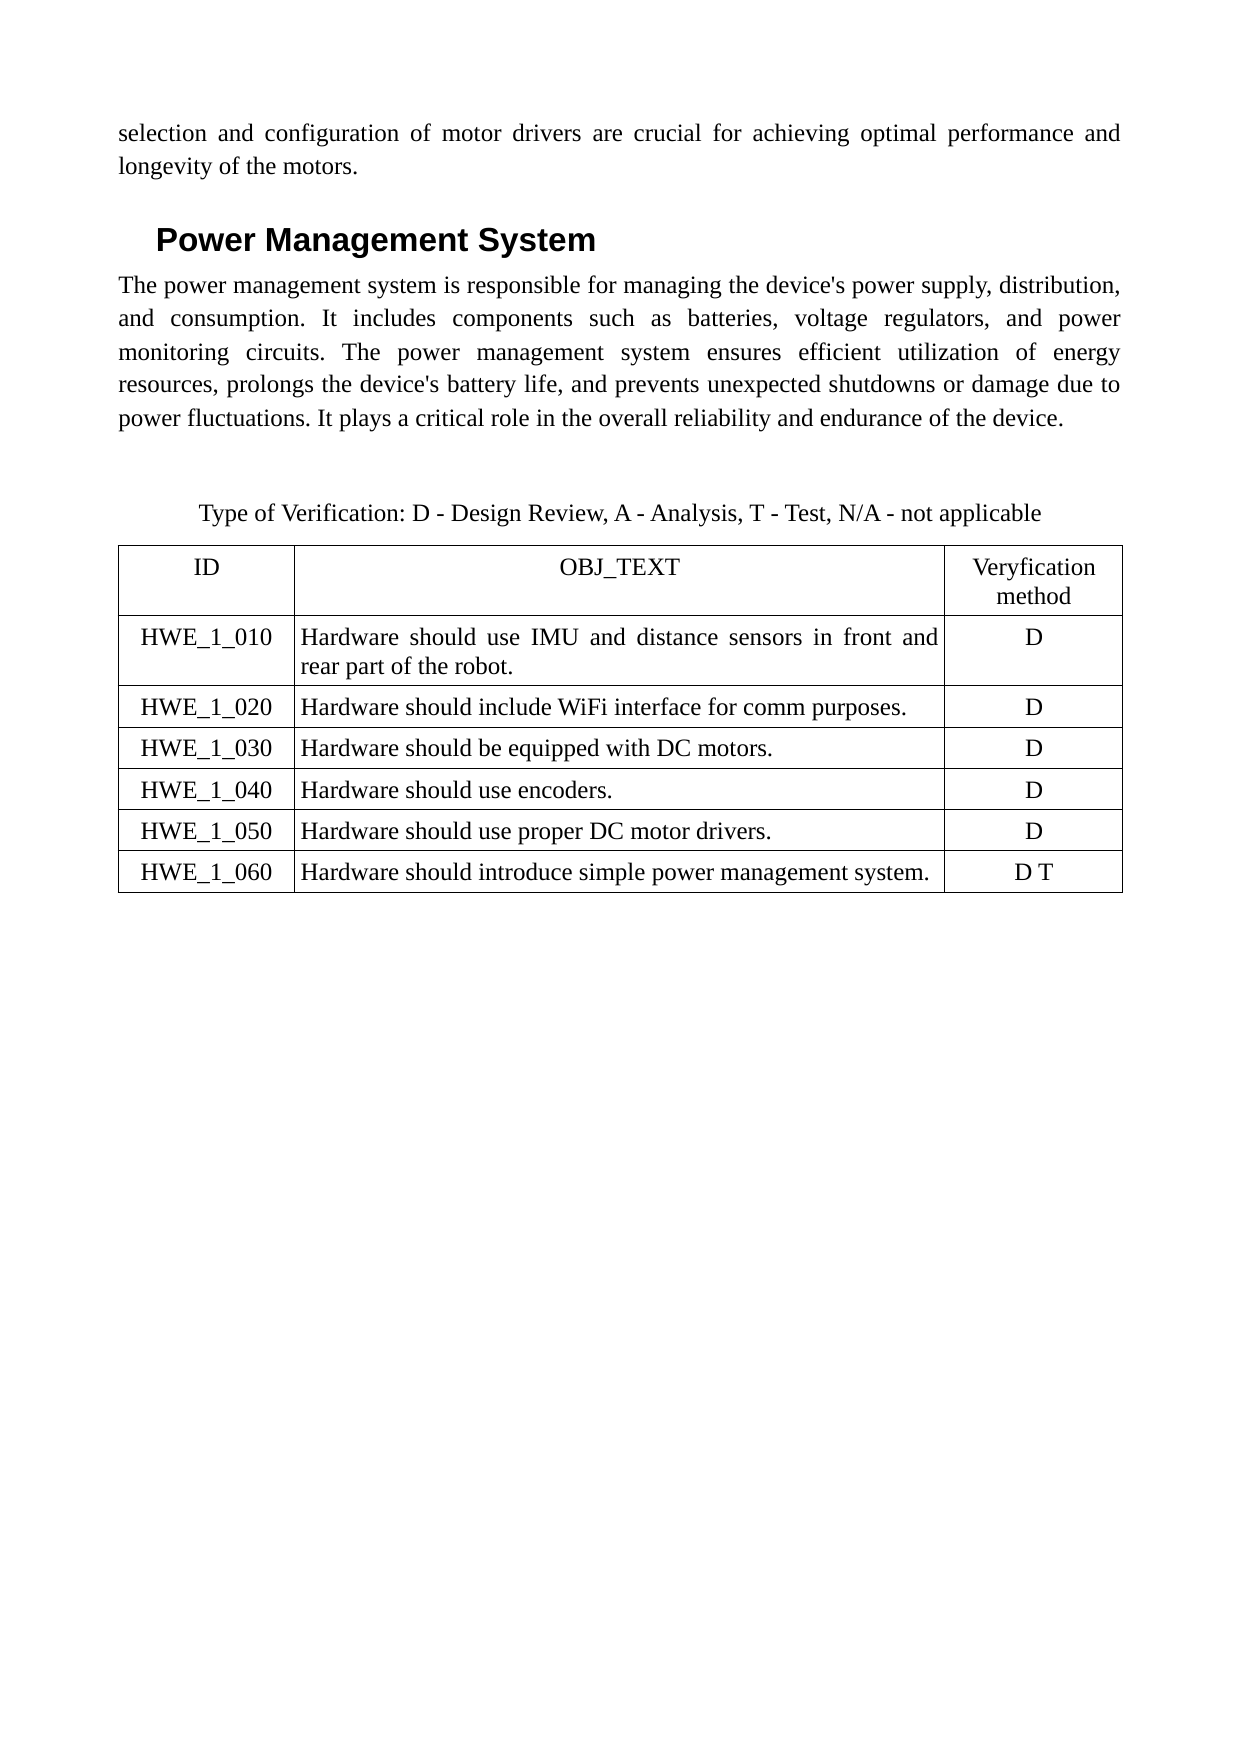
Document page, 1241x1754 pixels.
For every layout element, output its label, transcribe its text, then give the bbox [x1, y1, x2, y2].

table_header Veryfication method [945, 546, 1122, 615]
table_cell HWE_1_040 [119, 769, 294, 809]
table_cell Hardware should use IMU and distance sensors in front and rear part of the robot. [295, 616, 944, 685]
subtitle Power Management System [156, 219, 1122, 258]
table_cell D [945, 769, 1122, 809]
table_cell D T [945, 851, 1122, 892]
table_cell Hardware should use proper DC motor drivers. [295, 810, 944, 850]
table_cell D [945, 810, 1122, 850]
table_cell Hardware should include WiFi interface for comm purposes. [295, 686, 944, 727]
table_cell Hardware should use encoders. [295, 769, 944, 809]
table_cell HWE_1_060 [119, 851, 294, 892]
table_cell D [945, 686, 1122, 727]
table_cell Hardware should introduce simple power management system. [295, 851, 944, 892]
table_cell HWE_1_030 [119, 728, 294, 768]
table_cell HWE_1_020 [119, 686, 294, 727]
table_cell D [945, 728, 1122, 768]
table_cell D [945, 616, 1122, 685]
table_cell Hardware should be equipped with DC motors. [295, 728, 944, 768]
table_header OBJ_TEXT [295, 546, 944, 615]
text The power management system is responsible for managing the device's power supply, distribution, and consumption. It includes components such as batteries, voltage regulators, and power monitoring circuits. The power management system ensures efficient utilization of energy resources, prolongs the device's battery life, and prevents unexpected shutdowns or damage due to power fluctuations. It plays a critical role in the overall reliability and endurance of the device. [118, 271, 1122, 431]
table_cell HWE_1_050 [119, 810, 294, 850]
table_cell HWE_1_010 [119, 616, 294, 685]
text Type of Verification: D - Design Review, A - Analysis, T - Test, N/A - not applicable [118, 498, 1122, 527]
table_header ID [119, 546, 294, 615]
text selection and configuration of motor drivers are crucial for achieving optimal performance and longevity of the motors. [118, 118, 1122, 180]
